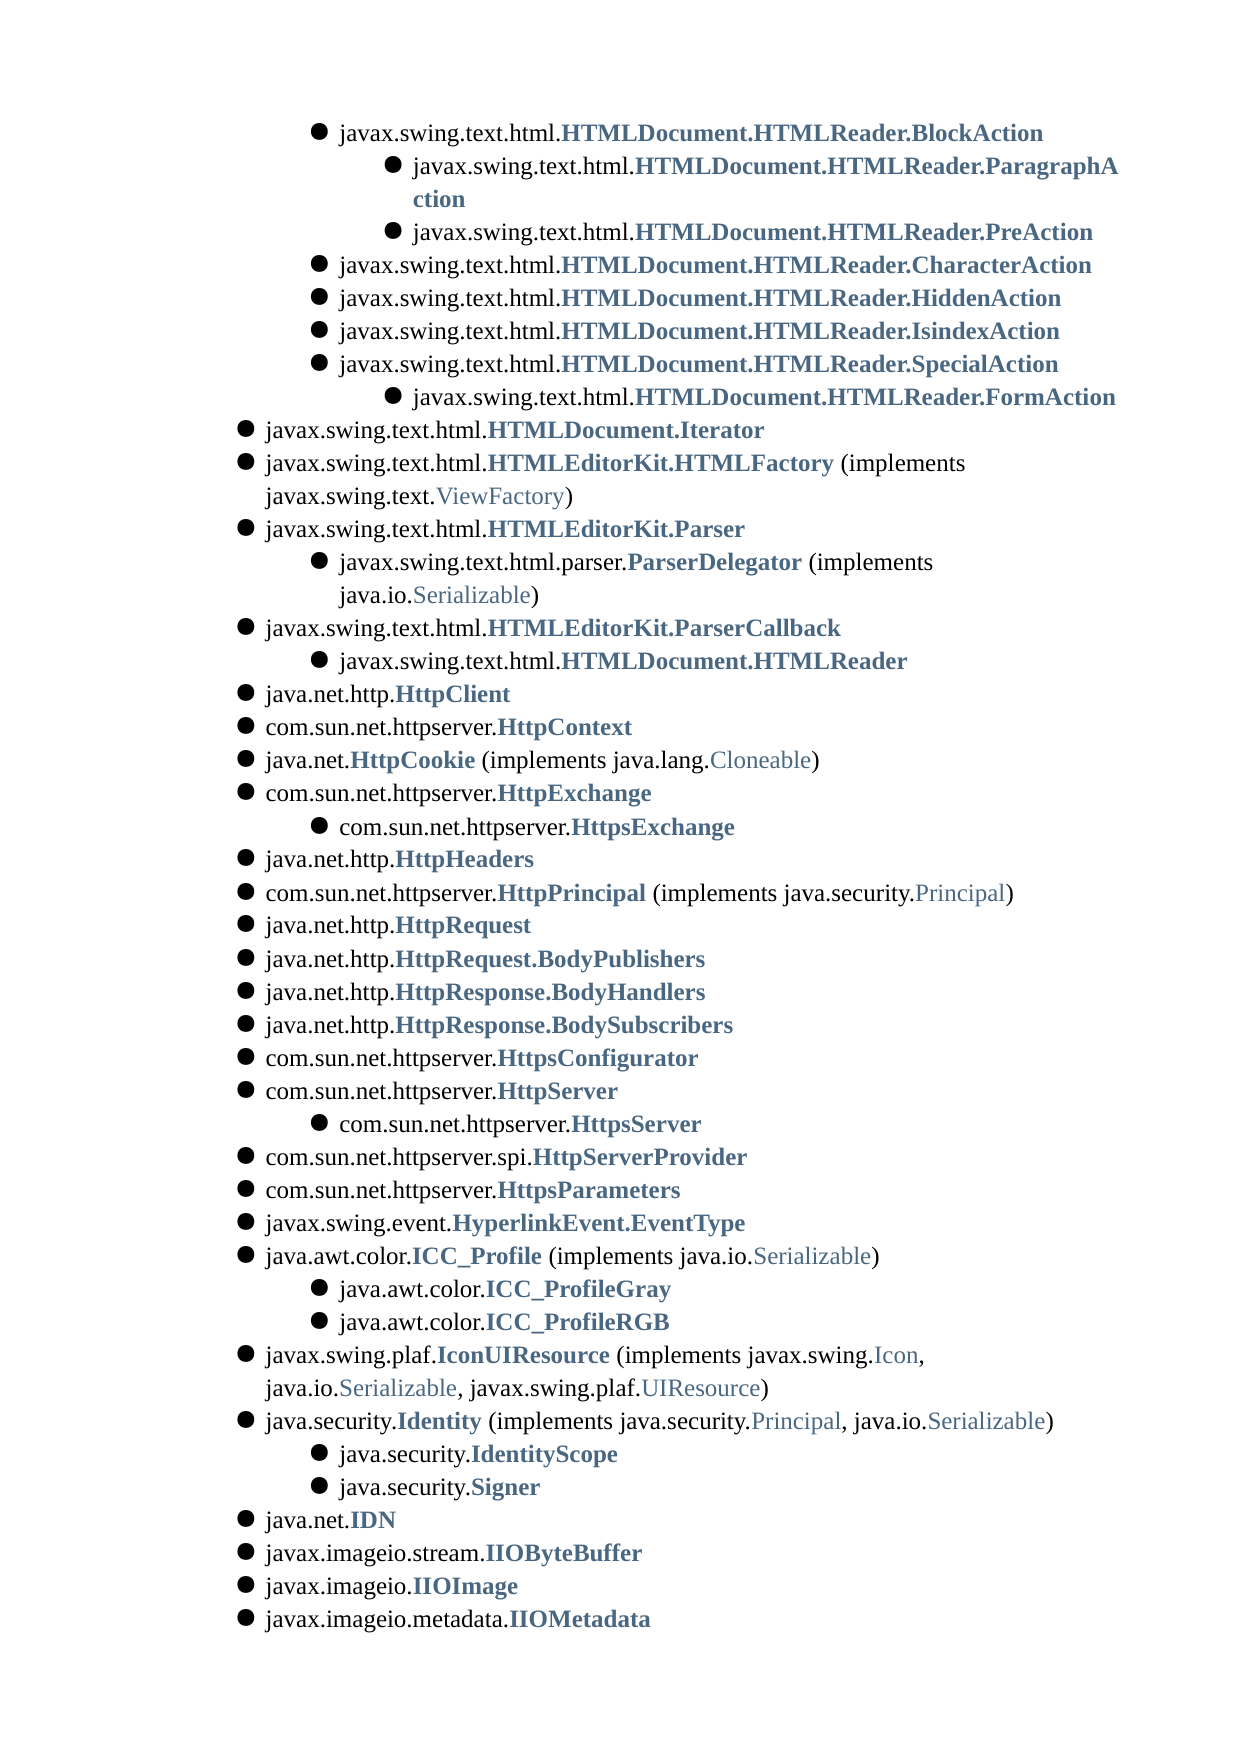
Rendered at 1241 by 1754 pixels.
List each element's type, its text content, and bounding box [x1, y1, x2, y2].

list javax.swing.text.html.HTMLDocument.HTMLReader.HiddenAction [309, 283, 1122, 312]
list java.awt.color.ICC_ProfileGray [309, 1274, 1122, 1303]
list javax.imageio.stream.IIOByteBuffer [236, 1538, 1122, 1567]
list com.sun.net.httpserver.HttpsExchange [309, 812, 1122, 840]
list javax.swing.text.html.HTMLEditorKit.ParserCallback [236, 613, 1122, 642]
list javax.swing.text.html.HTMLDocument.HTMLReader.CharacterAction [309, 250, 1122, 279]
list java.net.HttpCookie (implements java.lang.Cloneable) [236, 746, 1122, 774]
list java.net.http.HttpHeaders [236, 844, 1122, 873]
list javax.imageio.IIOImage [236, 1571, 1122, 1600]
list javax.swing.plaf.IconUIResource (implements javax.swing.Icon, java.io.Serializable, javax.swing.plaf.UIResource) [236, 1340, 1122, 1402]
list javax.swing.text.html.HTMLDocument.HTMLReader.PreAction [383, 217, 1122, 246]
list com.sun.net.httpserver.HttpExchange [236, 778, 1122, 807]
list com.sun.net.httpserver.HttpPrincipal (implements java.security.Principal) [236, 878, 1122, 906]
list javax.swing.text.html.HTMLDocument.HTMLReader.ParagraphAction [383, 151, 1122, 213]
list javax.swing.text.html.HTMLDocument.Iterator [236, 415, 1122, 444]
list javax.swing.text.html.HTMLDocument.HTMLReader.SpecialAction [309, 349, 1122, 378]
list com.sun.net.httpserver.spi.HttpServerProvider [236, 1142, 1122, 1171]
list javax.swing.text.html.HTMLDocument.HTMLReader [309, 646, 1122, 675]
list javax.swing.text.html.HTMLEditorKit.HTMLFactory (implements javax.swing.text.ViewFactory) [236, 448, 1122, 510]
list javax.swing.text.html.HTMLDocument.HTMLReader.BlockAction [309, 118, 1122, 147]
list javax.swing.text.html.parser.ParserDelegator (implements java.io.Serializable) [309, 547, 1122, 609]
list javax.swing.text.html.HTMLDocument.HTMLReader.IsindexAction [309, 316, 1122, 345]
list com.sun.net.httpserver.HttpsParameters [236, 1175, 1122, 1203]
list javax.swing.text.html.HTMLDocument.HTMLReader.FormAction [383, 382, 1122, 411]
list com.sun.net.httpserver.HttpsConfigurator [236, 1043, 1122, 1071]
list javax.swing.event.HyperlinkEvent.EventType [236, 1208, 1122, 1237]
list javax.imageio.metadata.IIOMetadata [236, 1604, 1122, 1633]
list java.net.http.HttpClient [236, 679, 1122, 708]
list java.net.http.HttpResponse.BodyHandlers [236, 977, 1122, 1005]
list com.sun.net.httpserver.HttpServer [236, 1076, 1122, 1104]
list java.security.IdentityScope [309, 1439, 1122, 1468]
list java.awt.color.ICC_Profile (implements java.io.Serializable) [236, 1241, 1122, 1269]
list java.security.Identity (implements java.security.Principal, java.io.Serializable) [236, 1406, 1122, 1435]
list java.net.IDN [236, 1505, 1122, 1534]
list java.security.Signer [309, 1472, 1122, 1501]
list java.net.http.HttpRequest.BodyPublishers [236, 944, 1122, 972]
list java.net.http.HttpRequest [236, 911, 1122, 939]
list com.sun.net.httpserver.HttpsServer [309, 1109, 1122, 1137]
list java.net.http.HttpResponse.BodySubscribers [236, 1010, 1122, 1038]
list com.sun.net.httpserver.HttpContext [236, 712, 1122, 741]
list javax.swing.text.html.HTMLEditorKit.Parser [236, 514, 1122, 543]
list java.awt.color.ICC_ProfileRGB [309, 1307, 1122, 1336]
